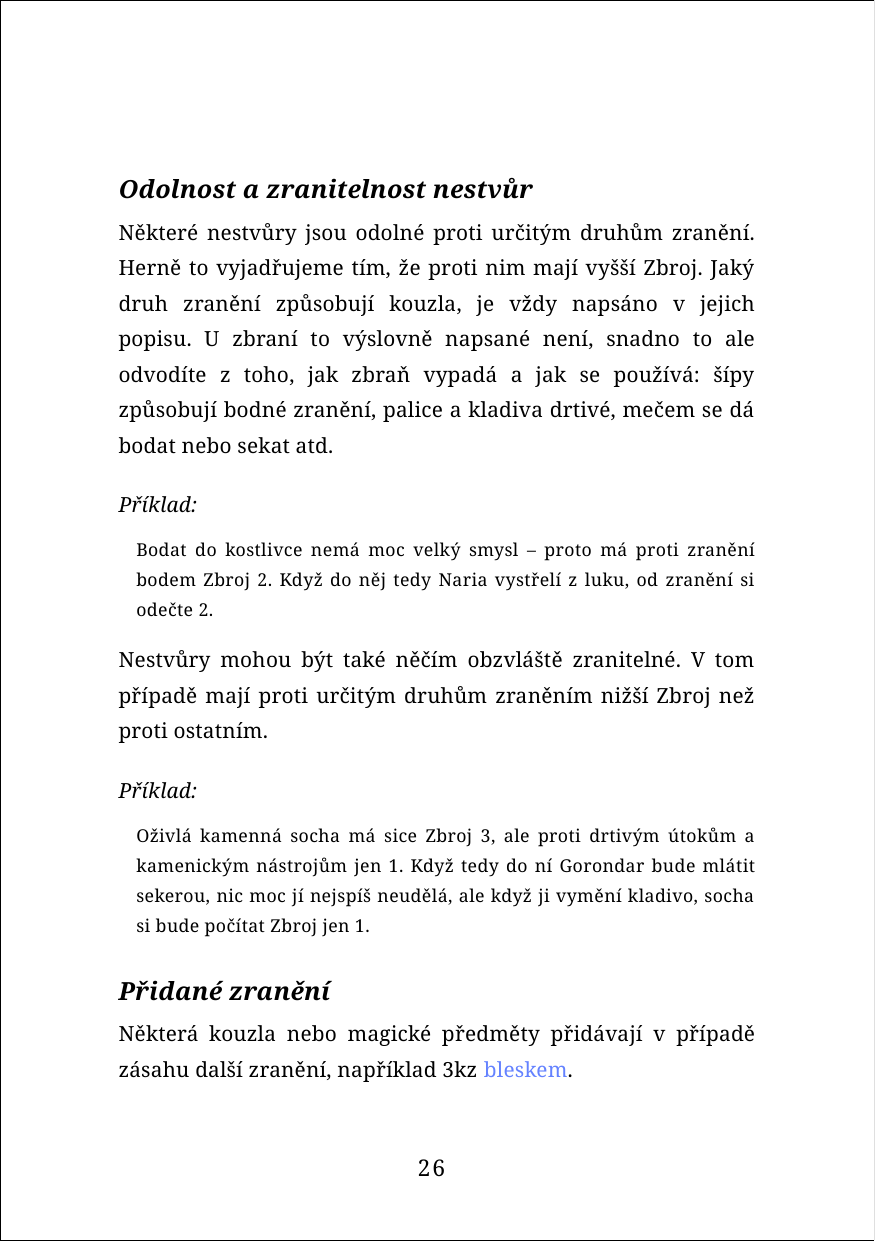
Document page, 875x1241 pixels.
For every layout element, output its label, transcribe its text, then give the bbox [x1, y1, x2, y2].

subtitle Přidané zranění [118, 973, 756, 1007]
subtitle Odolnost a zranitelnost nestvůr [118, 172, 756, 206]
text Bodat do kostlivce nemá moc velký smysl – proto má proti zranění bodem Zbroj 2. Když do něj tedy Naria vystřelí z luku, od zranění si odečte 2. [136, 537, 756, 622]
text Některé nestvůry jsou odolné proti určitým druhům zranění. Herně to vyjadřujeme tím, že proti nim mají vyšší Zbroj. Jaký druh zranění způsobují kouzla, je vždy napsáno v jejich popisu. U zbraní to výslovně napsané není, snadno to ale odvodíte z toho, jak zbraň vypadá a jak se používá: šípy způsobují bodné zranění, palice a kladiva drtivé, mečem se dá bodat nebo sekat atd. [118, 218, 756, 459]
text Oživlá kamenná socha má sice Zbroj 3, ale proti drtivým útokům a kamenickým nástrojům jen 1. Když tedy do ní Gorondar bude mlátit sekerou, nic moc jí nejspíš neudělá, ale když ji vymění kladivo, socha si bude počítat Zbroj jen 1. [136, 823, 756, 938]
text Příklad: [118, 776, 756, 804]
text Příklad: [118, 490, 756, 518]
text Některá kouzla nebo magické předměty přidávají v případě zásahu další zranění, například 3kz bleskem. [118, 1019, 756, 1083]
text Nestvůry mohou být také něčím obzvláště zranitelné. V tom případě mají proti určitým druhům zraněním nižší Zbroj než proti ostatním. [118, 646, 756, 745]
